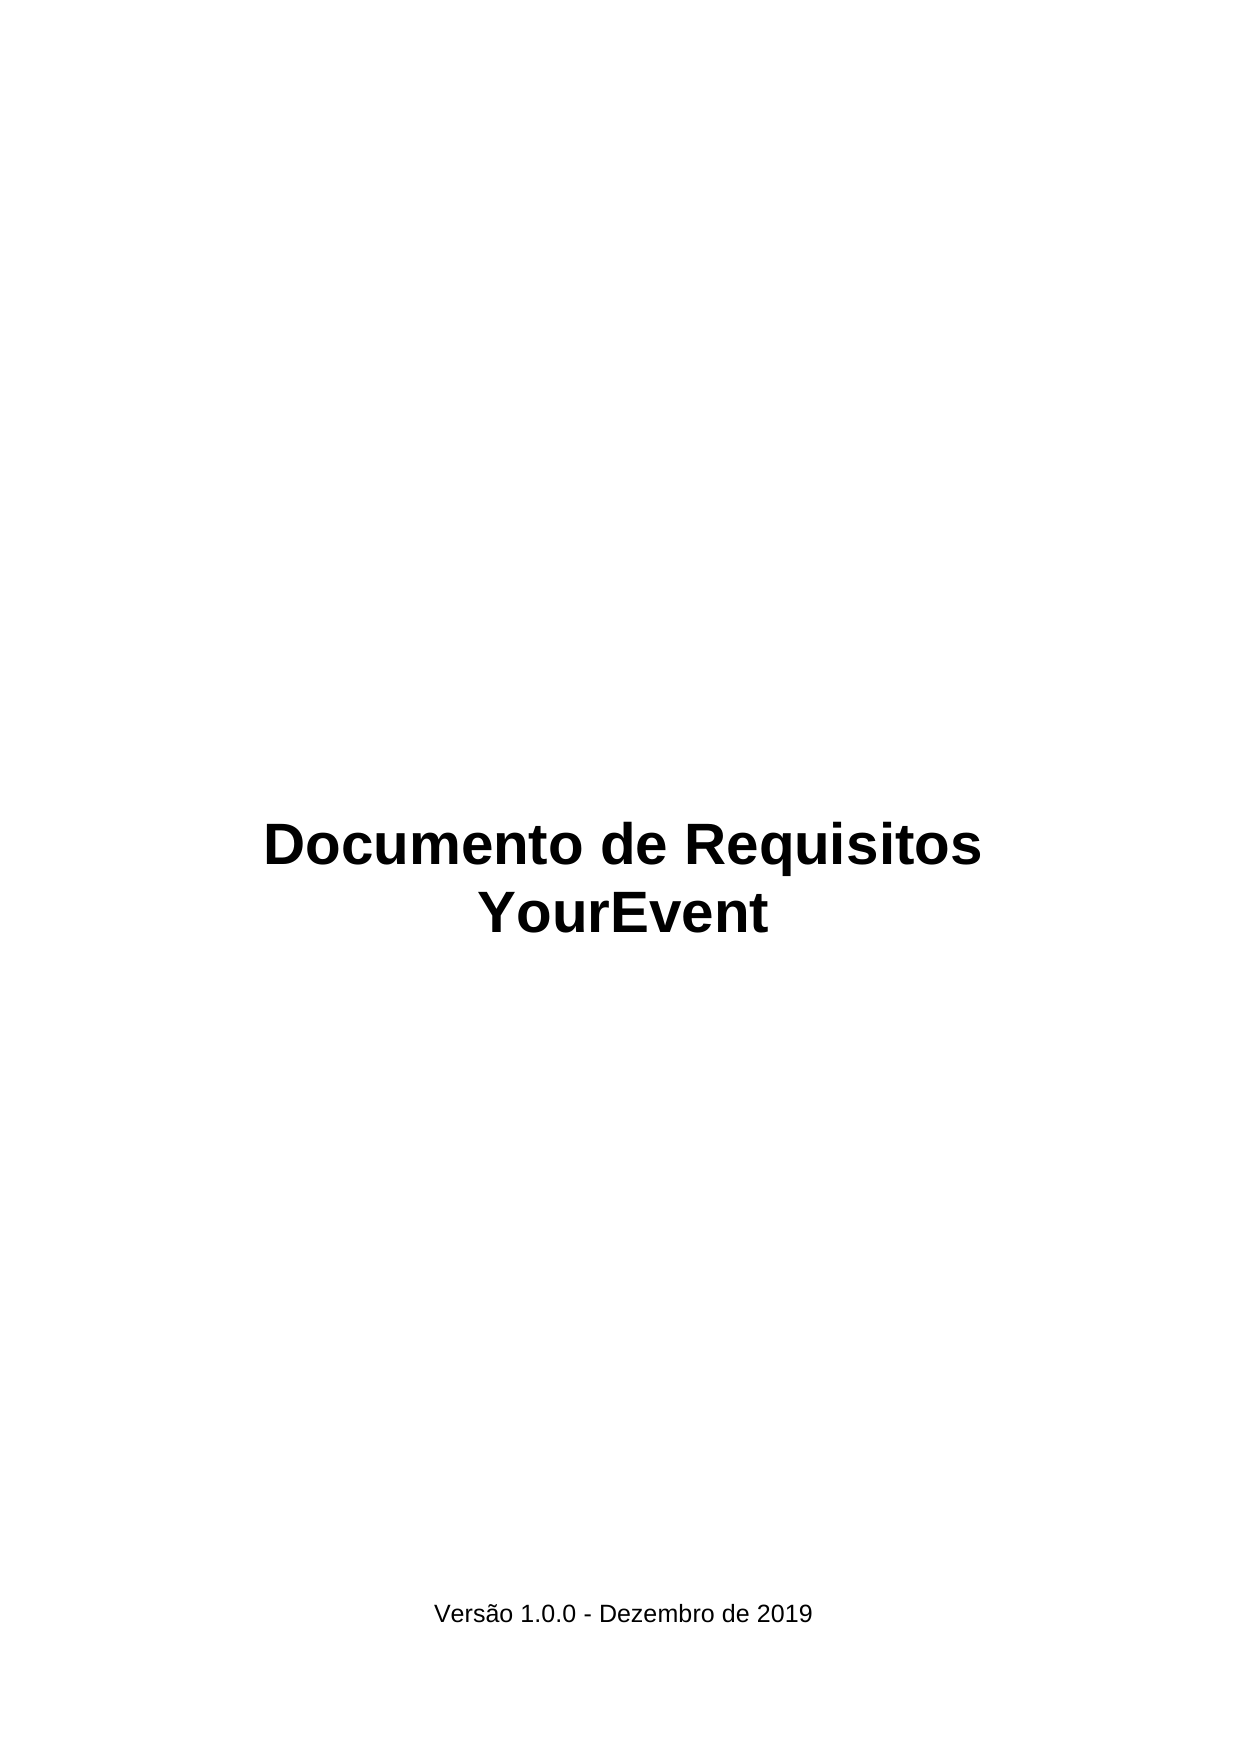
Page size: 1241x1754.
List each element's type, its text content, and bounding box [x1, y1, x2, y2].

text Documento de Requisitos YourEvent [155, 810, 1092, 945]
text Versão 1.0.0 - Dezembro de 2019 [155, 1599, 1092, 1628]
